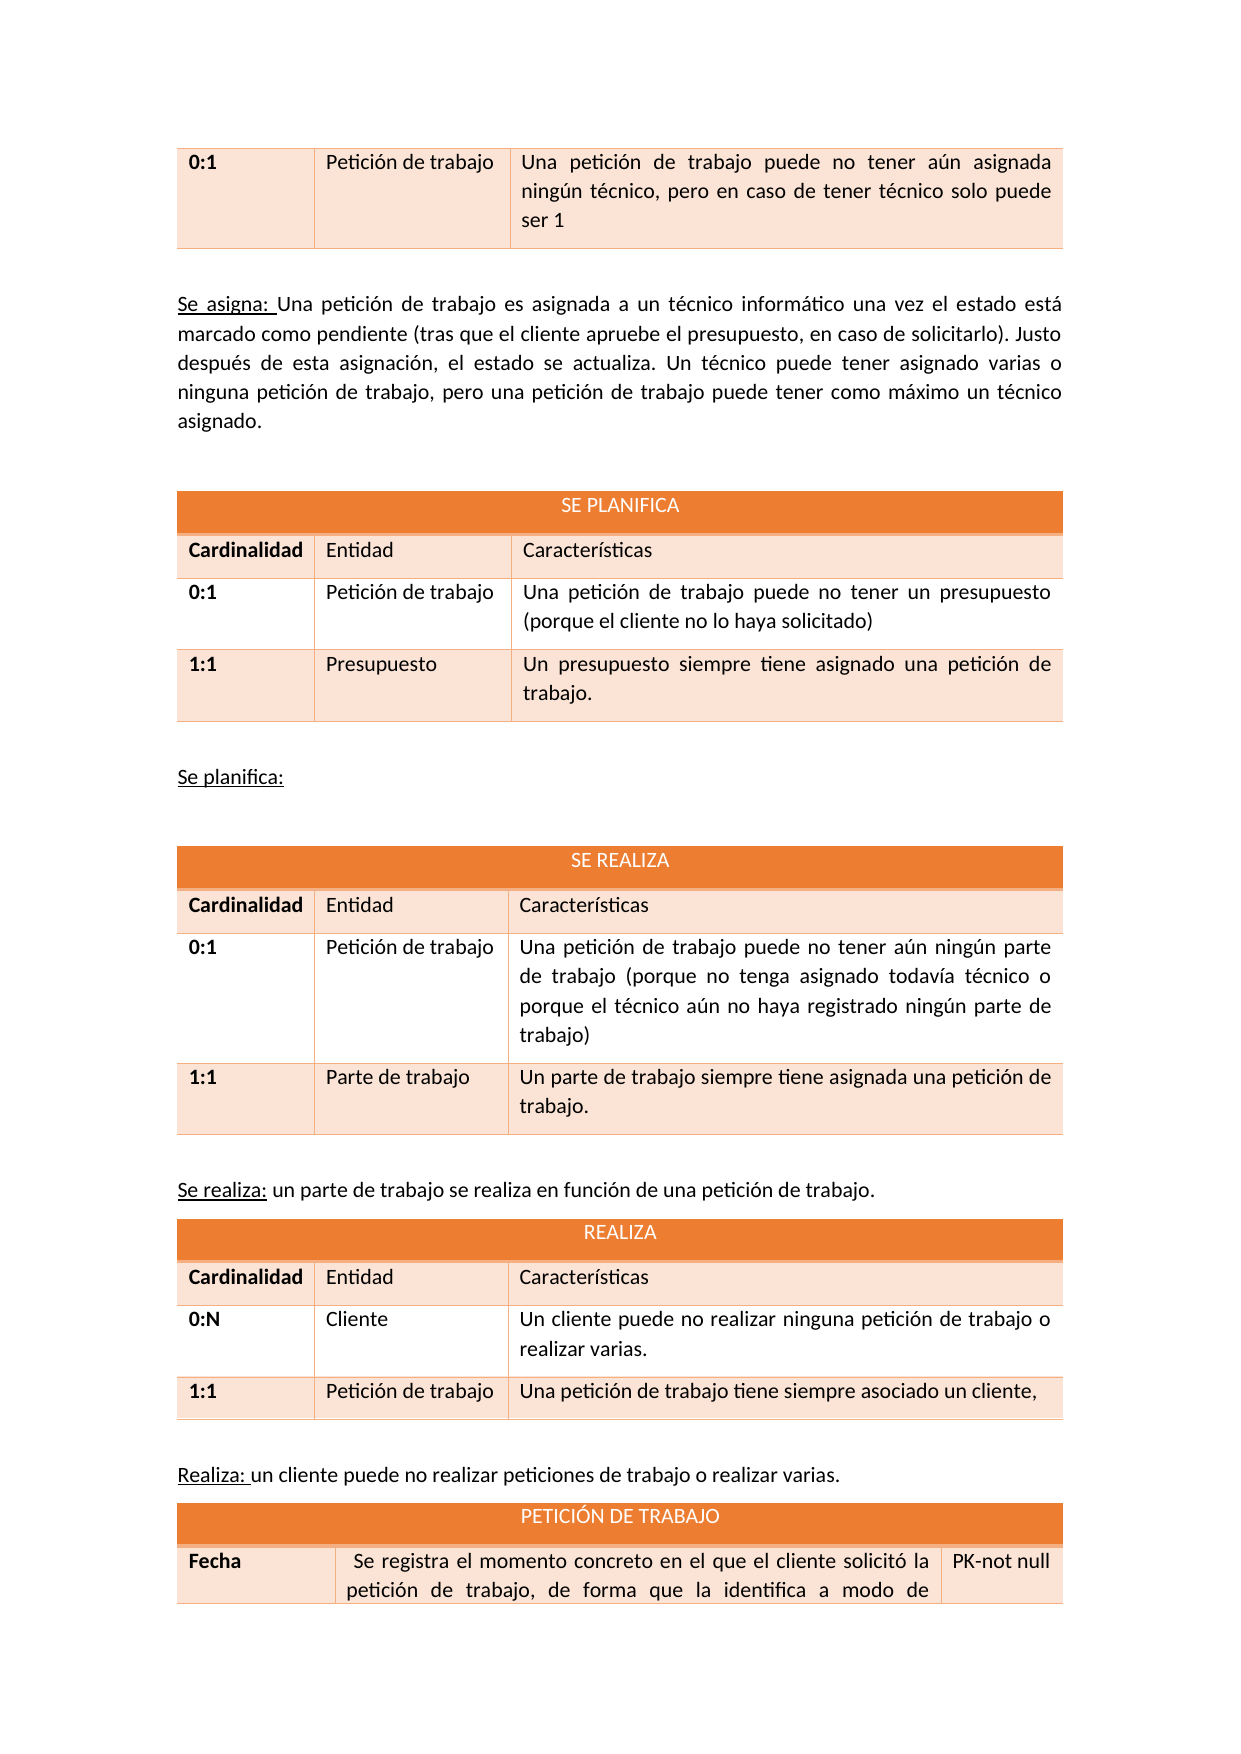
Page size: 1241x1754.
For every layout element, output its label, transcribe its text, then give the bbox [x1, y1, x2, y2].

table_cell PK-not null [942, 1548, 1063, 1603]
table_header PETICIÓN DE TRABAJO [177, 1503, 1063, 1544]
table_cell Características [512, 536, 1063, 578]
table_cell Cardinalidad [177, 536, 314, 578]
text Se asigna: Una petición de trabajo es asignada a un técnico informático una vez el estado está marcado como pendiente (tras que el cliente apruebe el presupuesto, en caso de solicitarlo). Justo después de esta asignación, el estado se actualiza. Un técnico puede tener asignado varias o ninguna petición de trabajo, pero una petición de trabajo puede tener como máximo un técnico asignado. [177, 291, 1063, 434]
table_header REALIZA [177, 1219, 1063, 1260]
table_cell Se registra el momento concreto en el que el cliente solicitó la petición de trabajo, de forma que la identifica a modo de [336, 1548, 941, 1603]
table_cell Una petición de trabajo tiene siempre asociado un cliente, [509, 1378, 1063, 1418]
table_cell Petición de trabajo [315, 934, 508, 1063]
table_cell Parte de trabajo [315, 1064, 508, 1134]
table_cell 1:1 [177, 1378, 314, 1418]
table_cell Entidad [315, 1263, 508, 1305]
table_header SE PLANIFICA [177, 491, 1063, 533]
table_cell 1:1 [177, 1064, 314, 1134]
table_header SE REALIZA [177, 846, 1063, 888]
table_cell Presupuesto [315, 650, 511, 721]
text Realiza: un cliente puede no realizar peticiones de trabajo o realizar varias. [177, 1461, 1063, 1487]
table_cell Cliente [315, 1306, 508, 1376]
table_cell Entidad [315, 536, 511, 578]
table_cell Una petición de trabajo puede no tener un presupuesto (porque el cliente no lo haya solicitado) [512, 579, 1063, 649]
table_cell Una petición de trabajo puede no tener aún ningún parte de trabajo (porque no tenga asignado todavía técnico o porque el técnico aún no haya registrado ningún parte de trabajo) [509, 934, 1063, 1063]
table_cell Petición de trabajo [315, 579, 511, 649]
table_cell 0:N [177, 1306, 314, 1376]
table_cell Un parte de trabajo siempre tiene asignada una petición de trabajo. [509, 1064, 1063, 1134]
table_cell Cardinalidad [177, 1263, 314, 1305]
table_cell Una petición de trabajo puede no tener aún asignada ningún técnico, pero en caso de tener técnico solo puede ser 1 [511, 149, 1063, 248]
table_cell 0:1 [177, 149, 314, 248]
table_cell Características [509, 1263, 1063, 1305]
text Se realiza: un parte de trabajo se realiza en función de una petición de trabajo. [177, 1177, 1063, 1203]
table_cell Características [509, 891, 1063, 933]
table_cell Cardinalidad [177, 891, 314, 933]
table_cell 1:1 [177, 650, 314, 721]
table_cell 0:1 [177, 934, 314, 1063]
table_cell Petición de trabajo [315, 149, 510, 248]
table_cell 0:1 [177, 579, 314, 649]
text Se planifica: [177, 763, 1063, 789]
table_cell Petición de trabajo [315, 1378, 508, 1418]
table_cell Un cliente puede no realizar ninguna petición de trabajo o realizar varias. [509, 1306, 1063, 1376]
table_cell Fecha [177, 1548, 335, 1603]
table_cell Entidad [315, 891, 508, 933]
table_cell Un presupuesto siempre tiene asignado una petición de trabajo. [512, 650, 1063, 721]
